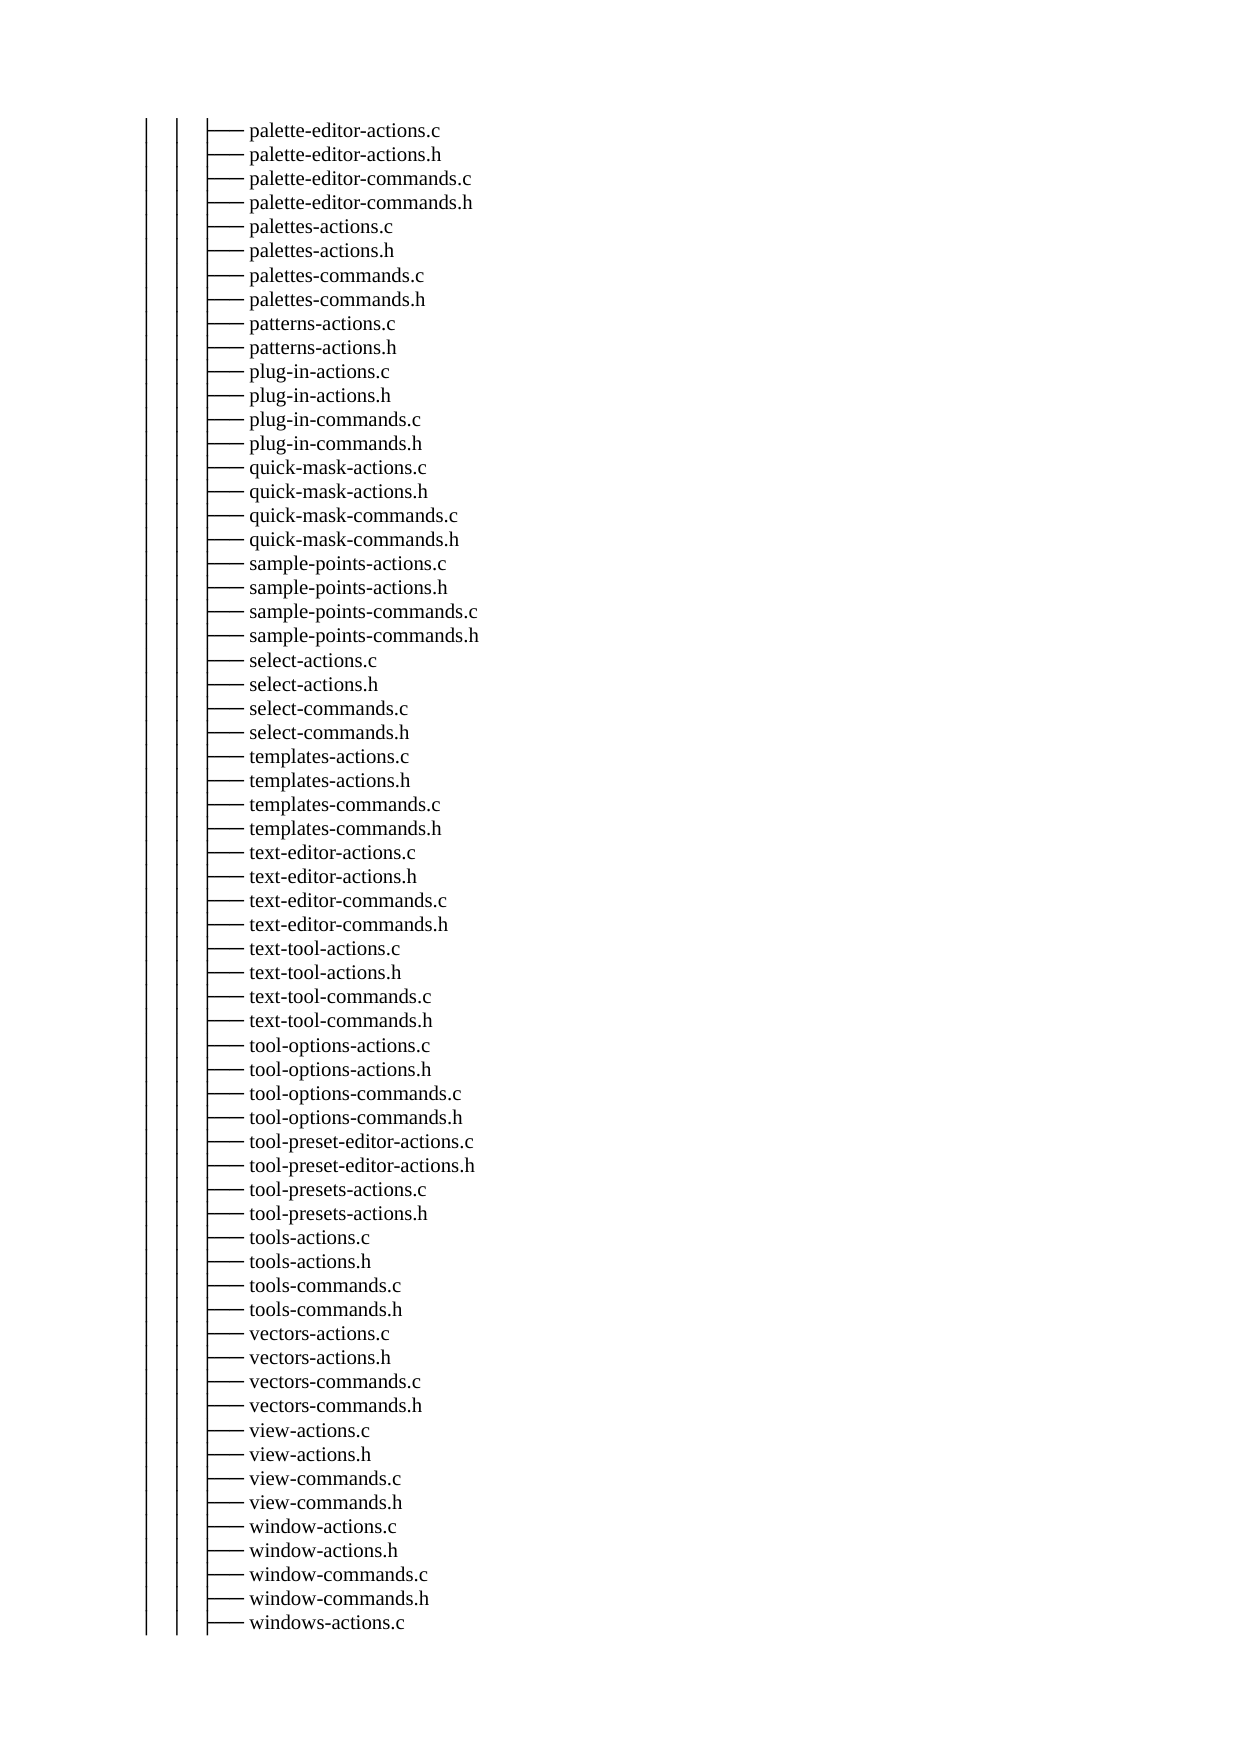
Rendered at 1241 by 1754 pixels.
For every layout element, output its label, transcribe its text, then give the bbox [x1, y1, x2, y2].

text │ │ ├── tools-commands.c [177, 1273, 207, 1297]
text │ │ ├── sample-points-commands.c [147, 599, 176, 623]
text │ │ ├── tools-actions.c [118, 1225, 146, 1249]
text │ │ ├── tool-preset-editor-actions.c [208, 1129, 1122, 1153]
text │ │ ├── select-commands.c [208, 696, 1122, 720]
text │ │ ├── view-actions.h [118, 1442, 146, 1466]
text │ │ ├── window-commands.h [208, 1586, 1122, 1610]
text │ │ ├── select-commands.c [147, 696, 176, 720]
text │ │ ├── patterns-actions.c [208, 311, 1122, 335]
text │ │ ├── window-actions.h [208, 1538, 1122, 1562]
text │ │ ├── sample-points-commands.h [208, 623, 1122, 647]
text │ │ ├── quick-mask-commands.c [118, 503, 146, 527]
text │ │ ├── text-tool-commands.c [177, 984, 207, 1008]
text │ │ ├── tool-options-commands.c [208, 1081, 1122, 1105]
text │ │ ├── view-actions.c [208, 1417, 1122, 1442]
text │ │ ├── select-actions.h [177, 672, 207, 696]
text │ │ ├── templates-actions.h [118, 768, 146, 792]
text │ │ ├── window-actions.c [118, 1514, 146, 1538]
text │ │ ├── templates-commands.h [177, 816, 207, 840]
text │ │ ├── sample-points-commands.c [118, 599, 146, 623]
text │ │ ├── quick-mask-commands.h [208, 527, 1122, 551]
text │ │ ├── tool-presets-actions.h [118, 1201, 146, 1225]
text │ │ ├── quick-mask-actions.c [118, 455, 146, 479]
text │ │ ├── text-tool-commands.c [147, 984, 176, 1008]
text │ │ ├── tool-options-commands.c [147, 1081, 176, 1105]
text │ │ ├── tool-options-commands.c [177, 1081, 207, 1105]
text │ │ ├── sample-points-commands.h [147, 623, 176, 647]
text │ │ ├── templates-commands.c [118, 792, 146, 816]
text │ │ ├── plug-in-actions.h [147, 383, 176, 407]
text │ │ ├── templates-actions.c [208, 744, 1122, 768]
text │ │ ├── select-commands.h [118, 720, 146, 744]
text │ │ ├── view-actions.h [208, 1442, 1122, 1466]
text │ │ ├── tool-options-actions.c [177, 1032, 207, 1057]
text │ │ ├── vectors-actions.c [118, 1321, 146, 1345]
text │ │ ├── view-commands.h [147, 1490, 176, 1514]
text │ │ ├── select-actions.h [147, 672, 176, 696]
text │ │ ├── sample-points-commands.c [177, 599, 207, 623]
text │ │ ├── tool-preset-editor-actions.h [208, 1153, 1122, 1177]
text │ │ ├── vectors-actions.c [208, 1321, 1122, 1345]
text │ │ ├── patterns-actions.h [118, 335, 146, 359]
text │ │ ├── tool-presets-actions.h [147, 1201, 176, 1225]
text │ │ ├── text-editor-actions.c [147, 840, 176, 864]
text │ │ ├── palette-editor-commands.h [147, 190, 176, 214]
text │ │ ├── templates-commands.c [147, 792, 176, 816]
text │ │ ├── palette-editor-commands.h [177, 190, 207, 214]
text │ │ ├── plug-in-actions.c [208, 359, 1122, 383]
text │ │ ├── select-commands.c [177, 696, 207, 720]
text │ │ ├── tool-presets-actions.c [177, 1177, 207, 1201]
text │ │ ├── text-editor-actions.h [118, 864, 146, 888]
text │ │ ├── window-actions.c [147, 1514, 176, 1538]
text │ │ ├── select-actions.c [208, 647, 1122, 672]
text │ │ ├── text-tool-commands.h [208, 1008, 1122, 1032]
text │ │ ├── text-tool-commands.h [147, 1008, 176, 1032]
text │ │ ├── view-commands.c [177, 1466, 207, 1490]
text │ │ ├── palette-editor-actions.h [118, 142, 146, 166]
text │ │ ├── text-editor-commands.c [208, 888, 1122, 912]
text │ │ ├── palettes-actions.h [118, 238, 146, 262]
text │ │ ├── tool-presets-actions.c [208, 1177, 1122, 1201]
text │ │ ├── text-tool-actions.h [147, 960, 176, 984]
text │ │ ├── view-actions.h [177, 1442, 207, 1466]
text │ │ ├── window-actions.h [177, 1538, 207, 1562]
text │ │ ├── plug-in-commands.h [118, 431, 146, 455]
text │ │ ├── select-actions.c [147, 647, 176, 672]
text │ │ ├── window-commands.c [177, 1562, 207, 1586]
text │ │ ├── select-actions.c [118, 647, 146, 672]
text │ │ ├── tool-presets-actions.c [147, 1177, 176, 1201]
text │ │ ├── patterns-actions.c [118, 311, 146, 335]
text │ │ ├── templates-commands.h [208, 816, 1122, 840]
text │ │ ├── tool-options-commands.h [208, 1105, 1122, 1129]
text │ │ ├── palette-editor-actions.c [208, 118, 1122, 142]
text │ │ ├── templates-commands.h [118, 816, 146, 840]
text │ │ ├── sample-points-actions.c [208, 551, 1122, 575]
text │ │ ├── window-actions.h [147, 1538, 176, 1562]
text │ │ ├── palettes-actions.h [208, 238, 1122, 262]
text │ │ ├── quick-mask-commands.c [208, 503, 1122, 527]
text │ │ ├── palettes-commands.h [147, 287, 176, 311]
text │ │ ├── windows-actions.c [177, 1610, 207, 1634]
text │ │ ├── palettes-commands.c [208, 262, 1122, 287]
text │ │ ├── palette-editor-commands.h [118, 190, 146, 214]
text │ │ ├── templates-commands.c [177, 792, 207, 816]
text │ │ ├── patterns-actions.c [147, 311, 176, 335]
text │ │ ├── quick-mask-commands.h [147, 527, 176, 551]
text │ │ ├── sample-points-actions.c [177, 551, 207, 575]
text │ │ ├── quick-mask-commands.c [177, 503, 207, 527]
text │ │ ├── palettes-actions.h [147, 238, 176, 262]
text │ │ ├── patterns-actions.h [177, 335, 207, 359]
text │ │ ├── vectors-actions.c [177, 1321, 207, 1345]
text │ │ ├── quick-mask-actions.c [208, 455, 1122, 479]
text │ │ ├── tools-actions.c [208, 1225, 1122, 1249]
text │ │ ├── text-editor-actions.c [118, 840, 146, 864]
text │ │ ├── quick-mask-actions.c [177, 455, 207, 479]
text │ │ ├── vectors-actions.h [208, 1345, 1122, 1369]
text │ │ ├── tools-commands.h [177, 1297, 207, 1321]
text │ │ ├── tool-options-actions.c [208, 1032, 1122, 1057]
text │ │ ├── tools-actions.h [208, 1249, 1122, 1273]
text │ │ ├── select-commands.h [177, 720, 207, 744]
text │ │ ├── plug-in-commands.c [208, 407, 1122, 431]
text │ │ ├── window-actions.c [177, 1514, 207, 1538]
text │ │ ├── select-commands.h [147, 720, 176, 744]
text │ │ ├── tools-actions.h [118, 1249, 146, 1273]
text │ │ ├── view-actions.h [147, 1442, 176, 1466]
text │ │ ├── plug-in-commands.h [177, 431, 207, 455]
text │ │ ├── view-commands.h [208, 1490, 1122, 1514]
text │ │ ├── tools-actions.c [177, 1225, 207, 1249]
text │ │ ├── tool-presets-actions.h [177, 1201, 207, 1225]
text │ │ ├── view-commands.c [147, 1466, 176, 1490]
text │ │ ├── quick-mask-actions.h [208, 479, 1122, 503]
text │ │ ├── patterns-actions.c [177, 311, 207, 335]
text │ │ ├── view-commands.h [118, 1490, 146, 1514]
text │ │ ├── plug-in-actions.h [208, 383, 1122, 407]
text │ │ ├── tools-actions.h [177, 1249, 207, 1273]
text │ │ ├── vectors-commands.c [177, 1369, 207, 1393]
text │ │ ├── plug-in-commands.c [177, 407, 207, 431]
text │ │ ├── windows-actions.c [208, 1610, 1122, 1634]
text │ │ ├── window-commands.c [208, 1562, 1122, 1586]
text │ │ ├── tool-options-actions.h [118, 1057, 146, 1081]
text │ │ ├── window-actions.c [208, 1514, 1122, 1538]
text │ │ ├── palettes-commands.c [118, 262, 146, 287]
text │ │ ├── tool-options-actions.h [208, 1057, 1122, 1081]
text │ │ ├── tool-options-commands.h [177, 1105, 207, 1129]
text │ │ ├── select-commands.h [208, 720, 1122, 744]
text │ │ ├── sample-points-actions.h [208, 575, 1122, 599]
text │ │ ├── vectors-actions.h [147, 1345, 176, 1369]
text │ │ ├── text-tool-commands.h [177, 1008, 207, 1032]
text │ │ ├── plug-in-commands.c [118, 407, 146, 431]
text │ │ ├── vectors-commands.c [208, 1369, 1122, 1393]
text │ │ ├── quick-mask-commands.h [177, 527, 207, 551]
text │ │ ├── sample-points-actions.c [147, 551, 176, 575]
text │ │ ├── tool-preset-editor-actions.h [177, 1153, 207, 1177]
text │ │ ├── text-tool-commands.c [118, 984, 146, 1008]
text │ │ ├── vectors-commands.c [147, 1369, 176, 1393]
text │ │ ├── view-commands.c [118, 1466, 146, 1490]
text │ │ ├── tool-presets-actions.h [208, 1201, 1122, 1225]
text │ │ ├── window-commands.c [147, 1562, 176, 1586]
text │ │ ├── templates-actions.c [177, 744, 207, 768]
text │ │ ├── tools-commands.c [147, 1273, 176, 1297]
text │ │ ├── patterns-actions.h [208, 335, 1122, 359]
text │ │ ├── palette-editor-actions.h [147, 142, 176, 166]
text │ │ ├── select-actions.h [208, 672, 1122, 696]
text │ │ ├── tool-preset-editor-actions.c [177, 1129, 207, 1153]
text │ │ ├── tool-options-actions.c [147, 1032, 176, 1057]
text │ │ ├── sample-points-commands.c [208, 599, 1122, 623]
text │ │ ├── text-tool-commands.h [118, 1008, 146, 1032]
text │ │ ├── vectors-commands.h [147, 1393, 176, 1417]
text │ │ ├── text-editor-actions.c [208, 840, 1122, 864]
text │ │ ├── patterns-actions.h [147, 335, 176, 359]
text │ │ ├── windows-actions.c [118, 1610, 146, 1634]
text │ │ ├── palettes-commands.h [208, 287, 1122, 311]
text │ │ ├── text-tool-actions.c [118, 936, 146, 960]
text │ │ ├── window-commands.h [177, 1586, 207, 1610]
text │ │ ├── templates-commands.h [147, 816, 176, 840]
text │ │ ├── templates-actions.c [118, 744, 146, 768]
text │ │ ├── vectors-commands.h [118, 1393, 146, 1417]
text │ │ ├── sample-points-commands.h [118, 623, 146, 647]
text │ │ ├── templates-actions.c [147, 744, 176, 768]
text │ │ ├── tool-options-actions.c [118, 1032, 146, 1057]
text │ │ ├── tool-options-commands.h [147, 1105, 176, 1129]
text │ │ ├── plug-in-actions.c [118, 359, 146, 383]
text │ │ ├── window-commands.h [147, 1586, 176, 1610]
text │ │ ├── plug-in-commands.h [147, 431, 176, 455]
text │ │ ├── palette-editor-actions.c [118, 118, 146, 142]
text │ │ ├── plug-in-commands.h [208, 431, 1122, 455]
text │ │ ├── palettes-actions.c [208, 214, 1122, 238]
text │ │ ├── tool-presets-actions.c [118, 1177, 146, 1201]
text │ │ ├── palette-editor-actions.c [177, 118, 207, 142]
text │ │ ├── vectors-commands.h [177, 1393, 207, 1417]
text │ │ ├── text-editor-commands.h [208, 912, 1122, 936]
text │ │ ├── vectors-actions.h [118, 1345, 146, 1369]
text │ │ ├── text-editor-actions.h [177, 864, 207, 888]
text │ │ ├── templates-actions.h [177, 768, 207, 792]
text │ │ ├── text-tool-actions.c [208, 936, 1122, 960]
text │ │ ├── tools-actions.c [147, 1225, 176, 1249]
text │ │ ├── palette-editor-commands.c [177, 166, 207, 190]
text │ │ ├── tools-commands.c [118, 1273, 146, 1297]
text │ │ ├── templates-actions.h [147, 768, 176, 792]
text │ │ ├── text-tool-actions.h [208, 960, 1122, 984]
text │ │ ├── tool-options-actions.h [147, 1057, 176, 1081]
text │ │ ├── quick-mask-actions.c [147, 455, 176, 479]
text │ │ ├── tools-commands.h [147, 1297, 176, 1321]
text │ │ ├── palette-editor-actions.h [208, 142, 1122, 166]
text │ │ ├── view-commands.h [177, 1490, 207, 1514]
text │ │ ├── sample-points-actions.h [177, 575, 207, 599]
text │ │ ├── select-actions.c [177, 647, 207, 672]
text │ │ ├── view-actions.c [118, 1417, 146, 1442]
text │ │ ├── tool-options-actions.h [177, 1057, 207, 1081]
text │ │ ├── quick-mask-actions.h [118, 479, 146, 503]
text │ │ ├── vectors-commands.h [208, 1393, 1122, 1417]
text │ │ ├── text-editor-actions.h [147, 864, 176, 888]
text │ │ ├── quick-mask-actions.h [177, 479, 207, 503]
text │ │ ├── text-tool-actions.c [147, 936, 176, 960]
text │ │ ├── text-tool-actions.c [177, 936, 207, 960]
text │ │ ├── tools-actions.h [147, 1249, 176, 1273]
text │ │ ├── quick-mask-commands.c [147, 503, 176, 527]
text │ │ ├── plug-in-actions.h [177, 383, 207, 407]
text │ │ ├── text-editor-commands.h [118, 912, 146, 936]
text │ │ ├── tools-commands.h [118, 1297, 146, 1321]
text │ │ ├── view-commands.c [208, 1466, 1122, 1490]
text │ │ ├── text-tool-commands.c [208, 984, 1122, 1008]
text │ │ ├── palettes-commands.h [177, 287, 207, 311]
text │ │ ├── text-editor-commands.h [147, 912, 176, 936]
text │ │ ├── text-tool-actions.h [118, 960, 146, 984]
text │ │ ├── palettes-commands.c [177, 262, 207, 287]
text │ │ ├── vectors-actions.h [177, 1345, 207, 1369]
text │ │ ├── palette-editor-commands.c [208, 166, 1122, 190]
text │ │ ├── plug-in-actions.h [118, 383, 146, 407]
text │ │ ├── windows-actions.c [147, 1610, 176, 1634]
text │ │ ├── palettes-actions.c [118, 214, 146, 238]
text │ │ ├── palette-editor-actions.c [147, 118, 176, 142]
text │ │ ├── text-tool-actions.h [177, 960, 207, 984]
text │ │ ├── vectors-actions.c [147, 1321, 176, 1345]
text │ │ ├── palette-editor-commands.c [118, 166, 146, 190]
text │ │ ├── text-editor-commands.c [177, 888, 207, 912]
text │ │ ├── sample-points-actions.h [147, 575, 176, 599]
text │ │ ├── quick-mask-commands.h [118, 527, 146, 551]
text │ │ ├── tool-options-commands.h [118, 1105, 146, 1129]
text │ │ ├── palettes-commands.h [118, 287, 146, 311]
text │ │ ├── palettes-actions.h [177, 238, 207, 262]
text │ │ ├── text-editor-actions.h [208, 864, 1122, 888]
text │ │ ├── palette-editor-commands.h [208, 190, 1122, 214]
text │ │ ├── plug-in-commands.c [147, 407, 176, 431]
text │ │ ├── select-commands.c [118, 696, 146, 720]
text │ │ ├── window-actions.h [118, 1538, 146, 1562]
text │ │ ├── quick-mask-actions.h [147, 479, 176, 503]
text │ │ ├── tools-commands.h [208, 1297, 1122, 1321]
text │ │ ├── tool-options-commands.c [118, 1081, 146, 1105]
text │ │ ├── palette-editor-commands.c [147, 166, 176, 190]
text │ │ ├── templates-commands.c [208, 792, 1122, 816]
text │ │ ├── tools-commands.c [208, 1273, 1122, 1297]
text │ │ ├── view-actions.c [177, 1417, 207, 1442]
text │ │ ├── window-commands.h [118, 1586, 146, 1610]
text │ │ ├── palettes-actions.c [177, 214, 207, 238]
text │ │ ├── plug-in-actions.c [177, 359, 207, 383]
text │ │ ├── palette-editor-actions.h [177, 142, 207, 166]
text │ │ ├── templates-actions.h [208, 768, 1122, 792]
text │ │ ├── plug-in-actions.c [147, 359, 176, 383]
text │ │ ├── sample-points-commands.h [177, 623, 207, 647]
text │ │ ├── text-editor-commands.c [147, 888, 176, 912]
text │ │ ├── text-editor-actions.c [177, 840, 207, 864]
text │ │ ├── sample-points-actions.c [118, 551, 146, 575]
text │ │ ├── palettes-commands.c [147, 262, 176, 287]
text │ │ ├── select-actions.h [118, 672, 146, 696]
text │ │ ├── sample-points-actions.h [118, 575, 146, 599]
text │ │ ├── text-editor-commands.c [118, 888, 146, 912]
text │ │ ├── window-commands.c [118, 1562, 146, 1586]
text │ │ ├── text-editor-commands.h [177, 912, 207, 936]
text │ │ ├── view-actions.c [147, 1417, 176, 1442]
text │ │ ├── vectors-commands.c [118, 1369, 146, 1393]
text │ │ ├── palettes-actions.c [147, 214, 176, 238]
